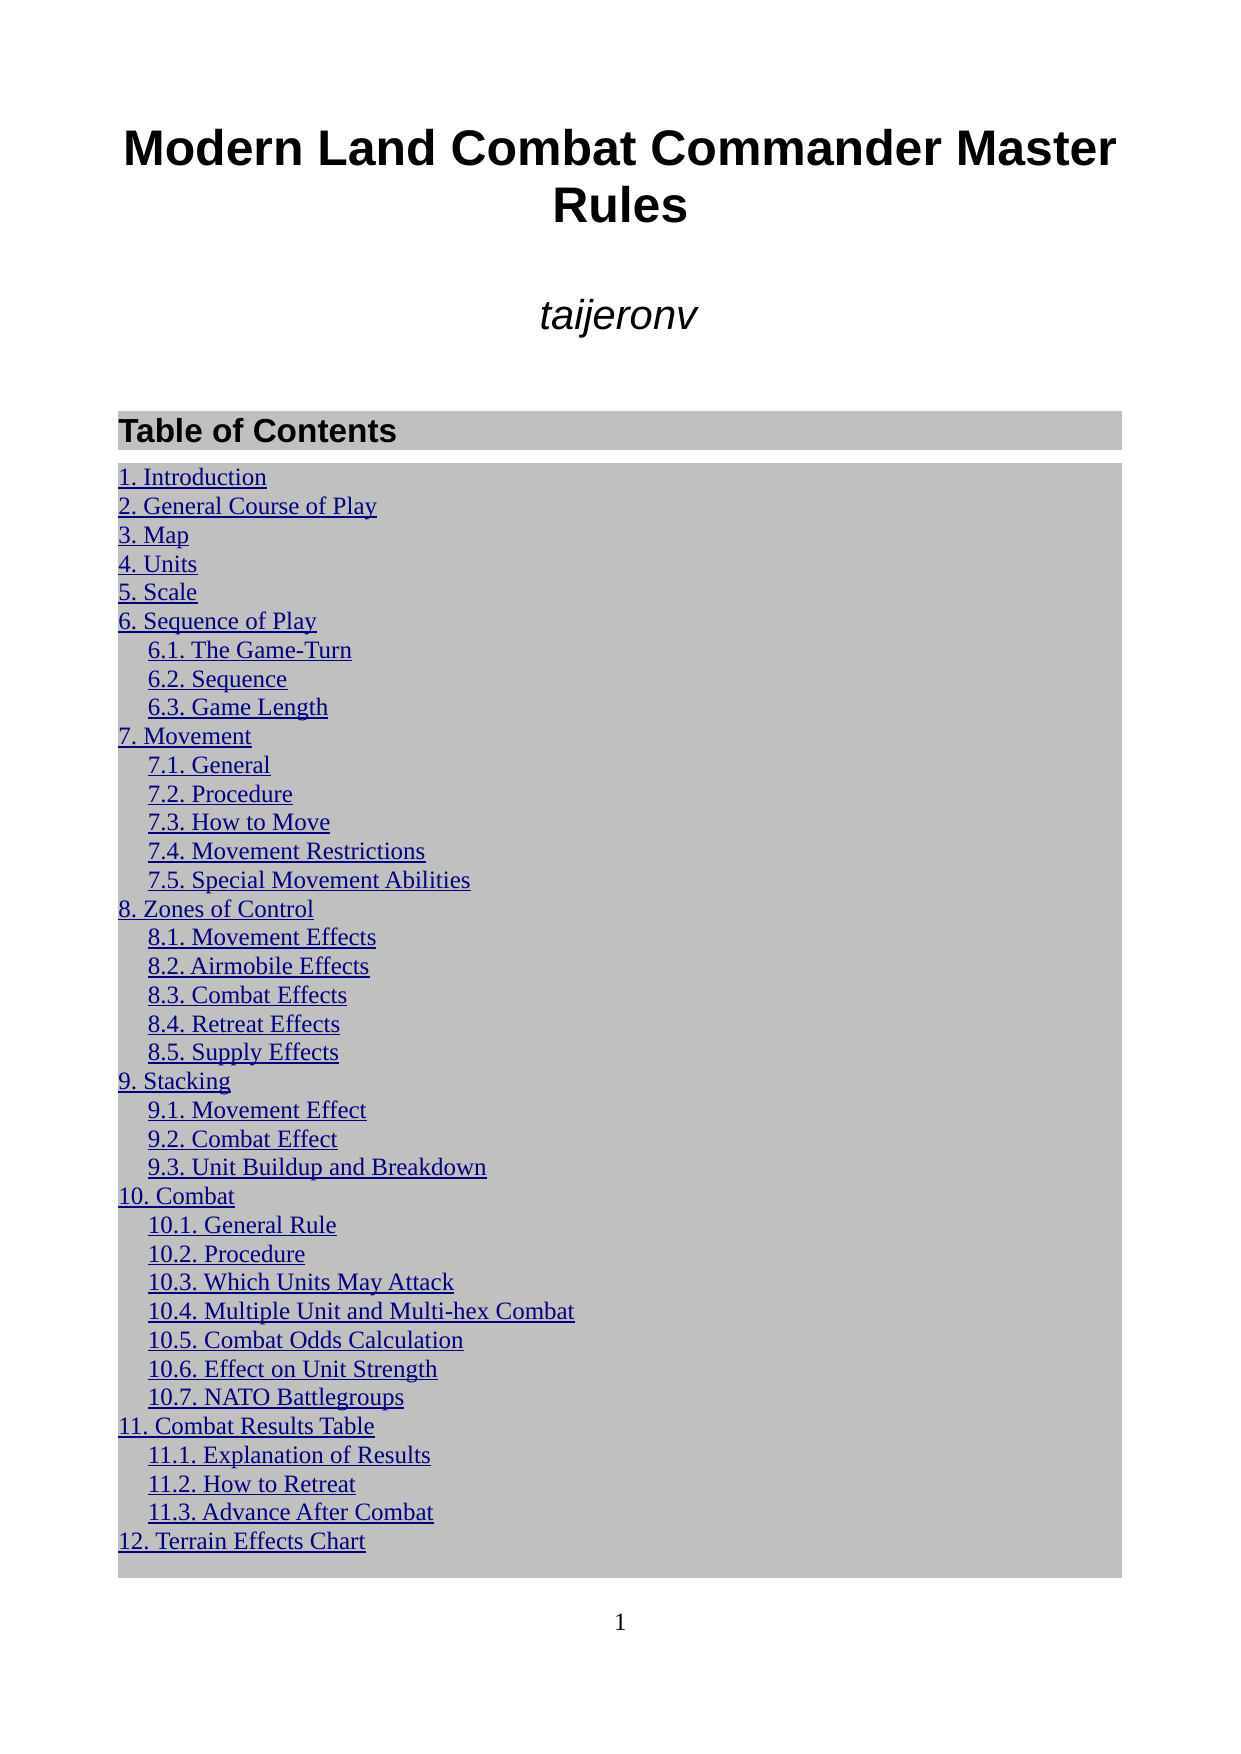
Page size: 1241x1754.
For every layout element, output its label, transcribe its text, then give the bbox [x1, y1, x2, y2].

text 6.2. Sequence [148, 664, 1122, 692]
text 7.1. General [148, 750, 1122, 779]
text 4. Units [118, 549, 1122, 577]
text 9.3. Unit Buildup and Breakdown [148, 1152, 1122, 1181]
text 2. General Course of Play [118, 491, 1122, 520]
text 7.3. How to Move [148, 807, 1122, 836]
text 12. Terrain Effects Chart [118, 1526, 1122, 1555]
text 10.2. Procedure [148, 1239, 1122, 1267]
text 1. Introduction [118, 462, 1122, 491]
text 6.1. The Game-Turn [148, 635, 1122, 664]
text 6. Sequence of Play [118, 606, 1122, 635]
text 7.4. Movement Restrictions [148, 836, 1122, 865]
text 11.1. Explanation of Results [148, 1440, 1122, 1469]
text 8.3. Combat Effects [148, 980, 1122, 1009]
text 11.3. Advance After Combat [148, 1497, 1122, 1526]
text 10.5. Combat Odds Calculation [148, 1325, 1122, 1354]
text 10. Combat [118, 1181, 1122, 1210]
text 10.7. NATO Battlegroups [148, 1382, 1122, 1411]
text 10.1. General Rule [148, 1210, 1122, 1239]
text 7.2. Procedure [148, 779, 1122, 807]
subtitle taijeronv [118, 291, 1122, 338]
text 5. Scale [118, 577, 1122, 606]
text 8.2. Airmobile Effects [148, 951, 1122, 980]
text 7.5. Special Movement Abilities [148, 865, 1122, 894]
text 10.3. Which Units May Attack [148, 1267, 1122, 1296]
text 10.6. Effect on Unit Strength [148, 1354, 1122, 1382]
text 9. Stacking [118, 1066, 1122, 1095]
text 8.4. Retreat Effects [148, 1009, 1122, 1037]
text 8.5. Supply Effects [148, 1037, 1122, 1066]
title Modern Land Combat Commander Master Rules [118, 118, 1122, 233]
text 10.4. Multiple Unit and Multi-hex Combat [148, 1296, 1122, 1325]
text 9.2. Combat Effect [148, 1124, 1122, 1152]
text 6.3. Game Length [148, 692, 1122, 721]
subtitle Table of Contents [118, 411, 1122, 450]
text 8.1. Movement Effects [148, 922, 1122, 951]
text 9.1. Movement Effect [148, 1095, 1122, 1124]
text 3. Map [118, 520, 1122, 549]
text 11.2. How to Retreat [148, 1469, 1122, 1497]
text 11. Combat Results Table [118, 1411, 1122, 1440]
text 7. Movement [118, 721, 1122, 750]
text 8. Zones of Control [118, 894, 1122, 922]
